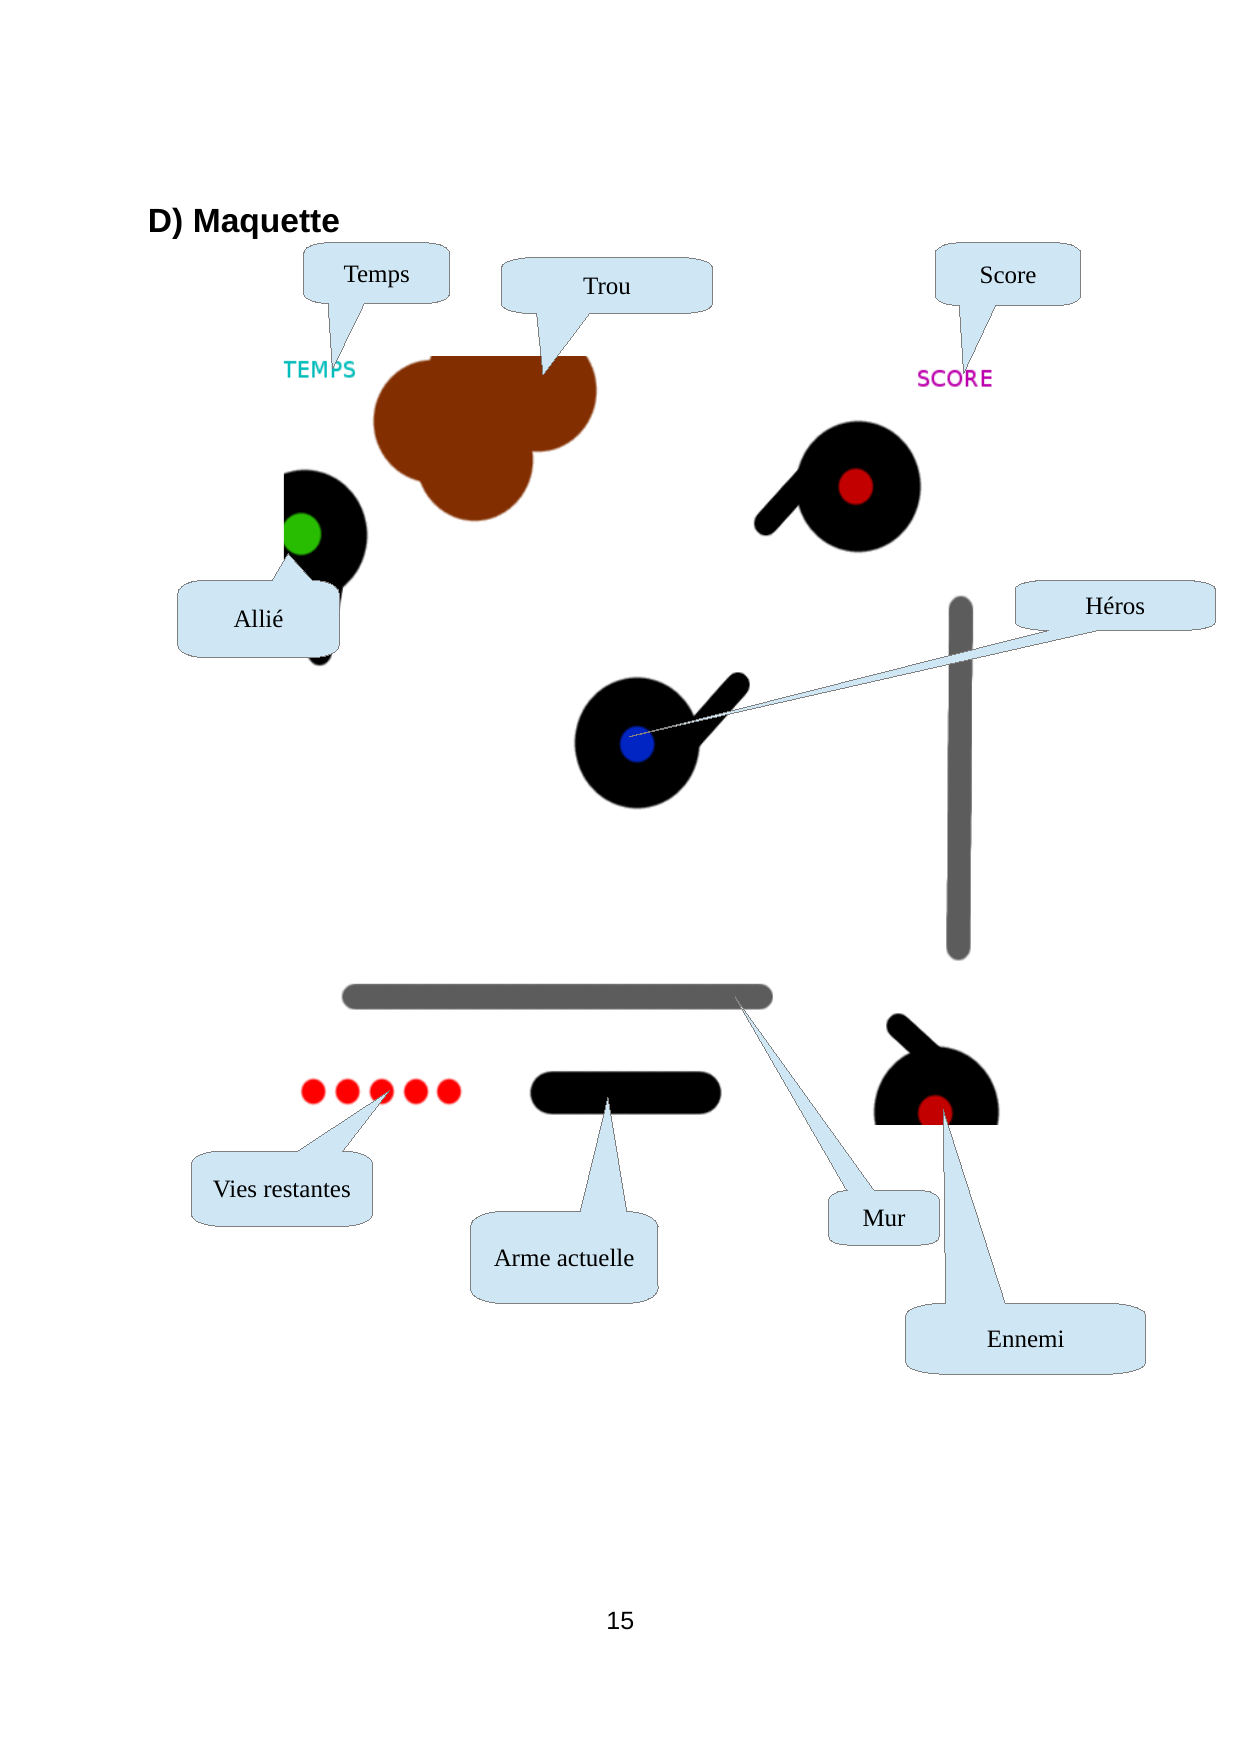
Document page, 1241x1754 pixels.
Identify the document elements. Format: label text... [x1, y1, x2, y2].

picture [283, 356, 1016, 1125]
subtitle Maquette [148, 201, 1093, 240]
